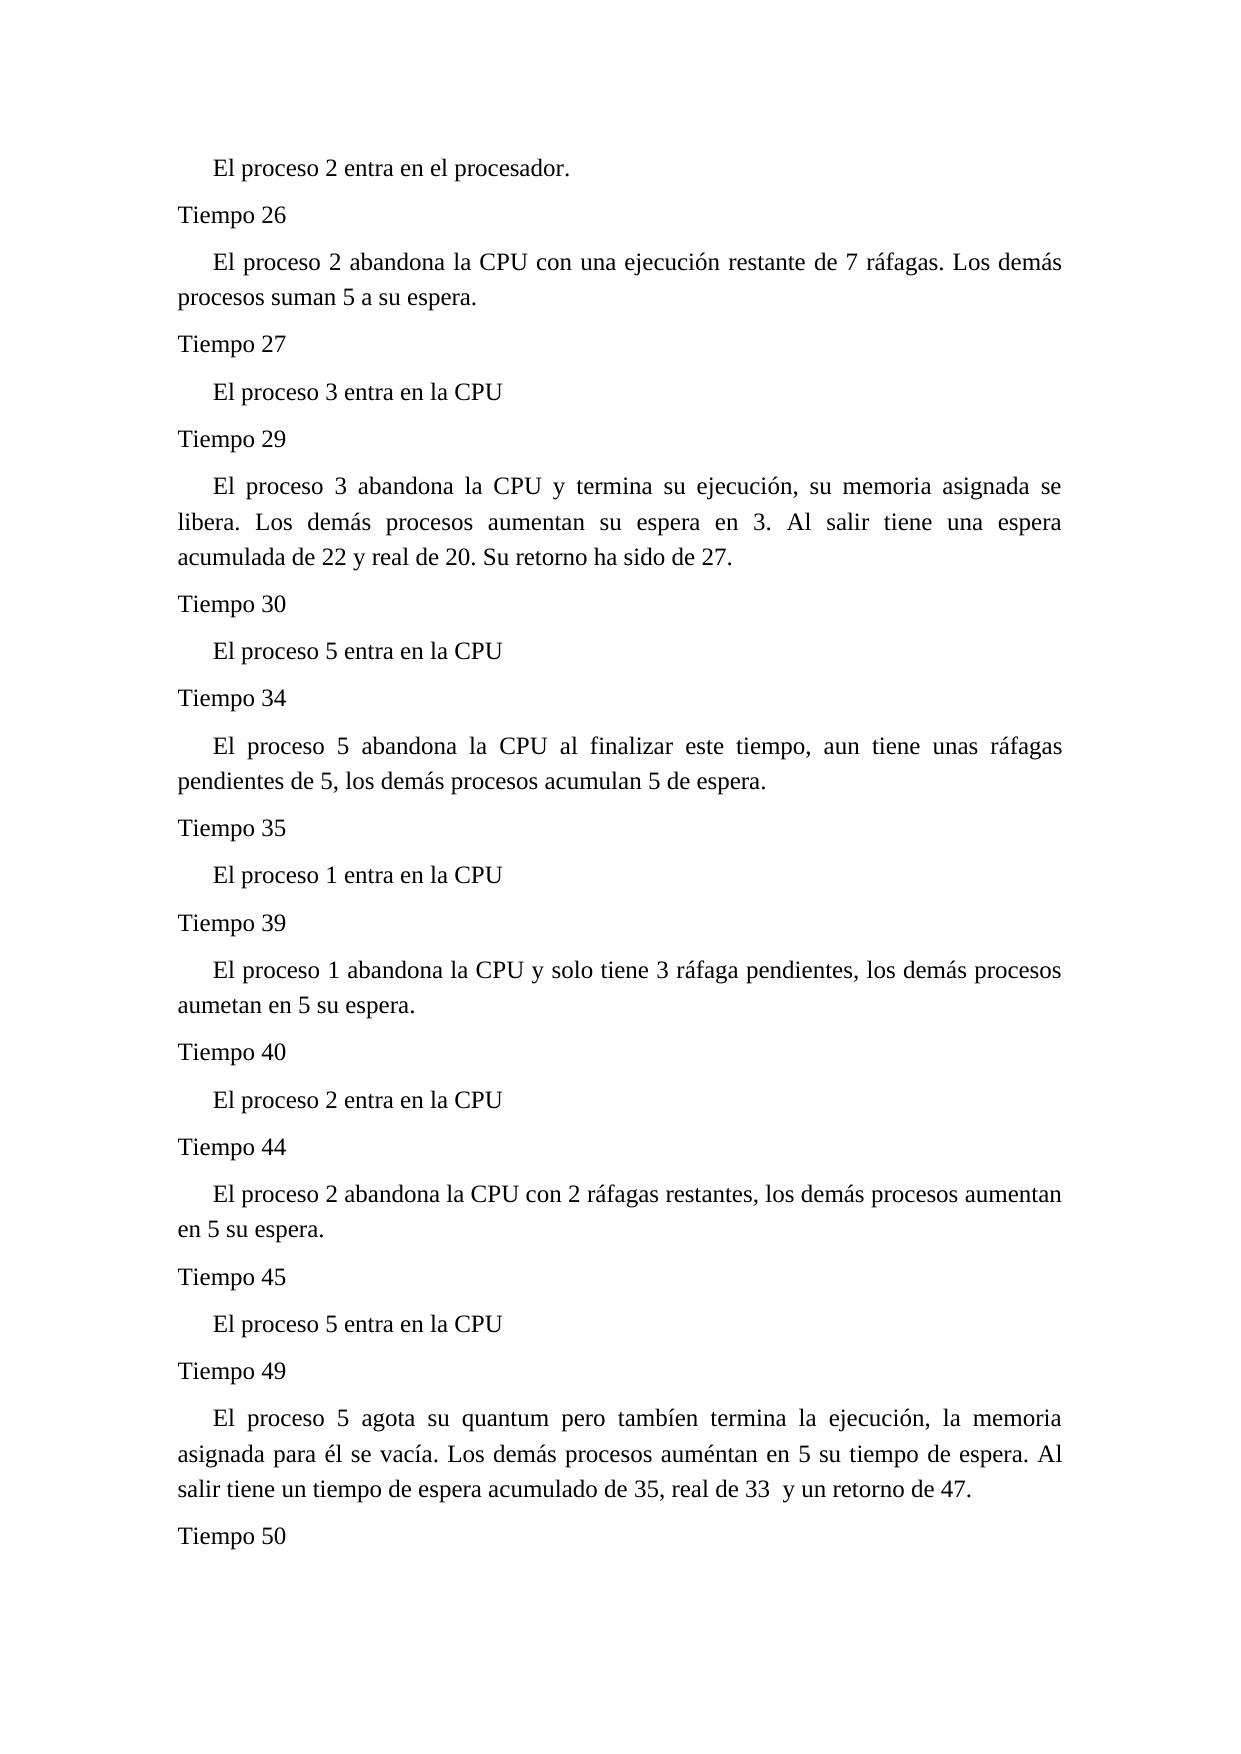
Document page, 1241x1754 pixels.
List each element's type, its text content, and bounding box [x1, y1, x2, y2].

text El proceso 3 entra en la CPU [177, 372, 1063, 407]
text El proceso 5 agota su quantum pero tambíen termina la ejecución, la memoria asignada para él se vacía. Los demás procesos auméntan en 5 su tiempo de espera. Al salir tiene un tiempo de espera acumulado de 35, real de 33 y un retorno de 47. [177, 1398, 1063, 1504]
text Tiempo 27 [177, 324, 1063, 360]
text Tiempo 39 [177, 903, 1063, 938]
text El proceso 5 entra en la CPU [177, 631, 1063, 667]
text Tiempo 50 [177, 1516, 1063, 1552]
text Tiempo 26 [177, 195, 1063, 230]
text Tiempo 45 [177, 1257, 1063, 1292]
text El proceso 2 entra en el procesador. [177, 148, 1063, 183]
text Tiempo 35 [177, 808, 1063, 844]
text El proceso 1 entra en la CPU [177, 856, 1063, 891]
text El proceso 2 entra en la CPU [177, 1080, 1063, 1115]
text Tiempo 30 [177, 584, 1063, 619]
text Tiempo 34 [177, 678, 1063, 714]
text El proceso 2 abandona la CPU con una ejecución restante de 7 ráfagas. Los demás procesos suman 5 a su espera. [177, 242, 1063, 313]
text El proceso 2 abandona la CPU con 2 ráfagas restantes, los demás procesos aumentan en 5 su espera. [177, 1174, 1063, 1245]
text El proceso 5 abandona la CPU al finalizar este tiempo, aun tiene unas ráfagas pendientes de 5, los demás procesos acumulan 5 de espera. [177, 726, 1063, 797]
text Tiempo 29 [177, 419, 1063, 454]
text Tiempo 44 [177, 1127, 1063, 1162]
text El proceso 3 abandona la CPU y termina su ejecución, su memoria asignada se libera. Los demás procesos aumentan su espera en 3. Al salir tiene una espera acumulada de 22 y real de 20. Su retorno ha sido de 27. [177, 466, 1063, 572]
text Tiempo 40 [177, 1032, 1063, 1068]
text El proceso 5 entra en la CPU [177, 1304, 1063, 1339]
text Tiempo 49 [177, 1351, 1063, 1386]
text El proceso 1 abandona la CPU y solo tiene 3 ráfaga pendientes, los demás procesos aumetan en 5 su espera. [177, 950, 1063, 1021]
